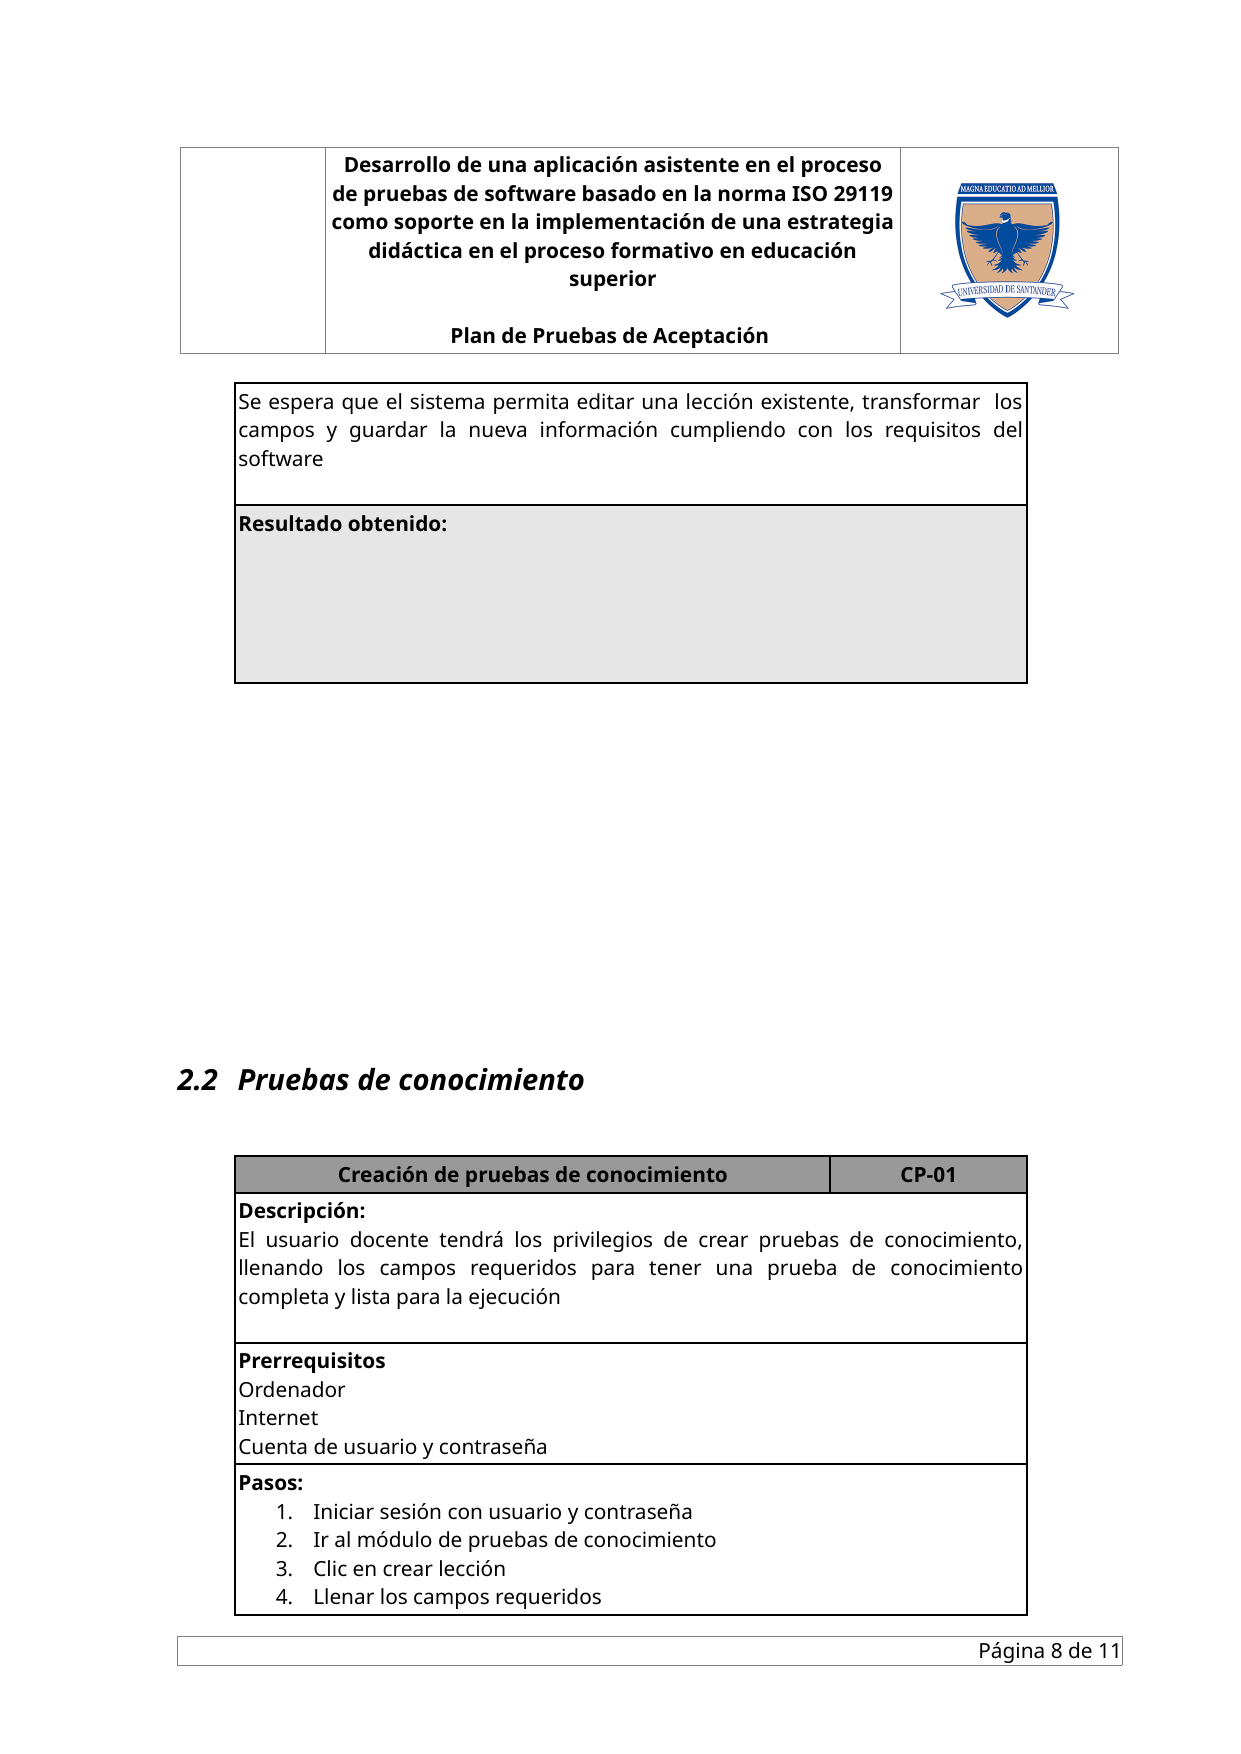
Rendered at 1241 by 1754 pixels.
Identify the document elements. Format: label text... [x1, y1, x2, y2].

table_header Creación de pruebas de conocimiento [236, 1157, 829, 1192]
table_cell Se espera que el sistema permita editar una lección existente, transformar los campos y guardar la nueva información cumpliendo con los requisitos del software [236, 384, 1026, 504]
table_cell Resultado obtenido: [236, 506, 1026, 682]
table_cell Prerrequisitos Ordenador Internet Cuenta de usuario y contraseña [236, 1344, 1026, 1463]
table_cell Pasos: Iniciar sesión con usuario y contraseña Ir al módulo de pruebas de conocimiento Clic en crear lección Llenar los campos requeridos Clic en finalizar [236, 1465, 1026, 1613]
table_header CP-01 [831, 1157, 1026, 1192]
subtitle Pruebas de conocimiento [177, 1059, 1122, 1099]
table_cell Descripción: El usuario docente tendrá los privilegios de crear pruebas de conocimiento, llenando los campos requeridos para tener una prueba de conocimiento completa y lista para la ejecución [236, 1194, 1026, 1342]
